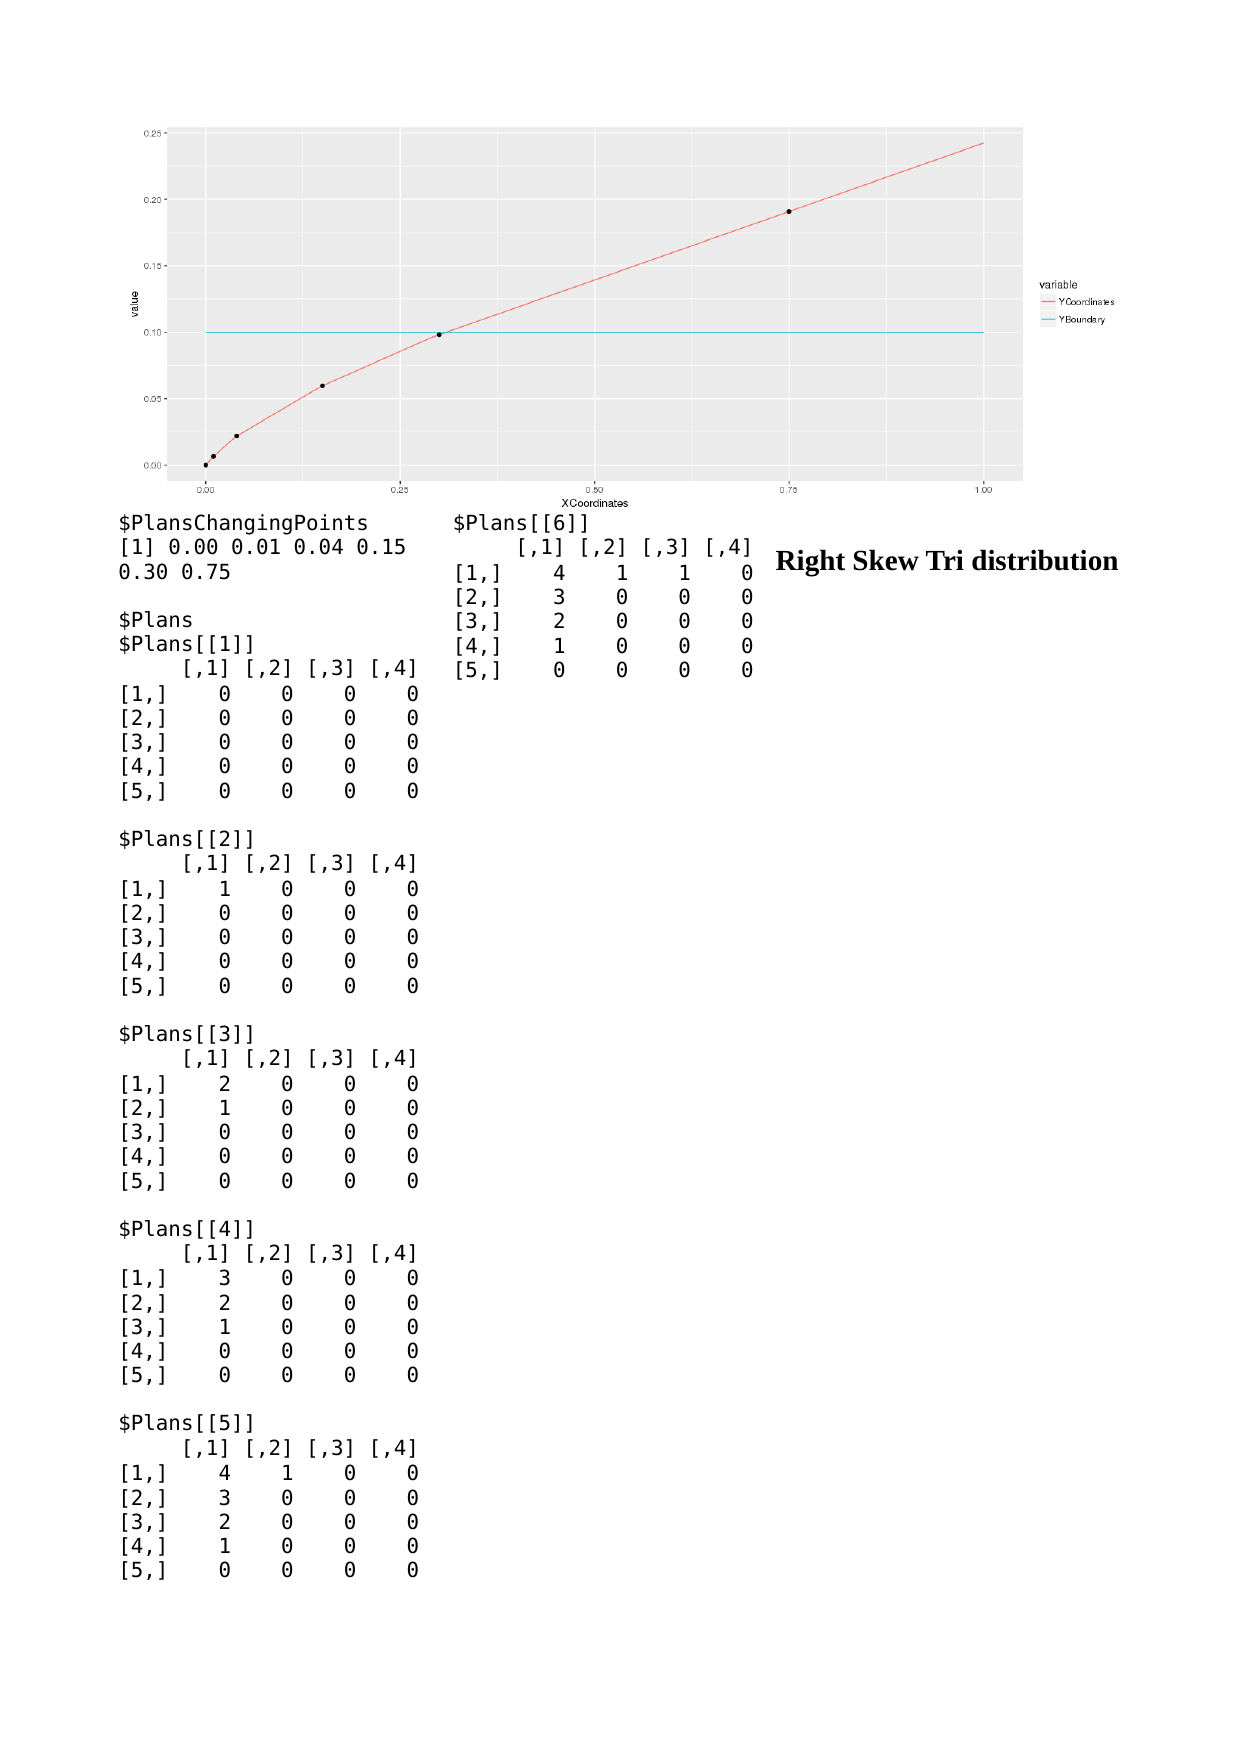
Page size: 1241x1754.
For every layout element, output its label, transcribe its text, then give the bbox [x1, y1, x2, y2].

text [2,] 0 0 0 0 [118, 901, 453, 925]
text [5,] 0 0 0 0 [118, 974, 453, 998]
text [5,] 0 0 0 0 [453, 658, 787, 682]
text [2,] 1 0 0 0 [118, 1096, 453, 1120]
text [,1] [,2] [,3] [,4] [118, 851, 453, 877]
text [,1] [,2] [,3] [,4] [118, 1241, 453, 1266]
text [5,] 0 0 0 0 [118, 779, 453, 803]
text $Plans[[6]] [453, 512, 787, 535]
text [5,] 0 0 0 0 [118, 1363, 453, 1388]
text [3,] 1 0 0 0 [118, 1315, 453, 1339]
text $Plans [118, 608, 453, 632]
text $Plans[[5]] [118, 1411, 453, 1436]
text [1,] 1 0 0 0 [118, 877, 453, 901]
text [,1] [,2] [,3] [,4] [118, 1046, 453, 1072]
text [2,] 3 0 0 0 [118, 1486, 453, 1510]
text [4,] 1 0 0 0 [118, 1534, 453, 1558]
text [1,] 4 1 1 0 [453, 561, 787, 585]
text [4,] 0 0 0 0 [118, 1144, 453, 1169]
text $Plans[[4]] [118, 1217, 453, 1241]
text [3,] 2 0 0 0 [118, 1510, 453, 1534]
text [4,] 0 0 0 0 [118, 949, 453, 974]
text $PlansChangingPoints [118, 118, 453, 535]
text [1,] 4 1 0 0 [118, 1461, 453, 1486]
text [1,] 2 0 0 0 [118, 1072, 453, 1096]
text [3,] 0 0 0 0 [118, 1120, 453, 1144]
text [4,] 0 0 0 0 [118, 754, 453, 779]
text [,1] [,2] [,3] [,4] [118, 1436, 453, 1461]
text [3,] 0 0 0 0 [118, 730, 453, 754]
text [2,] 0 0 0 0 [118, 706, 453, 730]
text [1] 0.00 0.01 0.04 0.15 0.30 0.75 [118, 535, 453, 584]
text [3,] 0 0 0 0 [118, 925, 453, 949]
text [,1] [,2] [,3] [,4] [453, 535, 787, 561]
text [4,] 1 0 0 0 [453, 634, 787, 658]
text [2,] 3 0 0 0 [453, 585, 787, 609]
text [5,] 0 0 0 0 [118, 1169, 453, 1193]
text $Plans[[2]] [118, 827, 453, 851]
text [1,] 0 0 0 0 [118, 682, 453, 706]
text [3,] 2 0 0 0 [453, 609, 787, 634]
text [2,] 2 0 0 0 [118, 1291, 453, 1315]
text [5,] 0 0 0 0 [118, 1558, 453, 1583]
text $Plans[[3]] [118, 1022, 453, 1046]
text [1,] 3 0 0 0 [118, 1266, 453, 1291]
text $Plans[[1]] [118, 632, 453, 656]
text [4,] 0 0 0 0 [118, 1339, 453, 1363]
text [,1] [,2] [,3] [,4] [118, 656, 453, 682]
picture [124, 121, 1126, 512]
